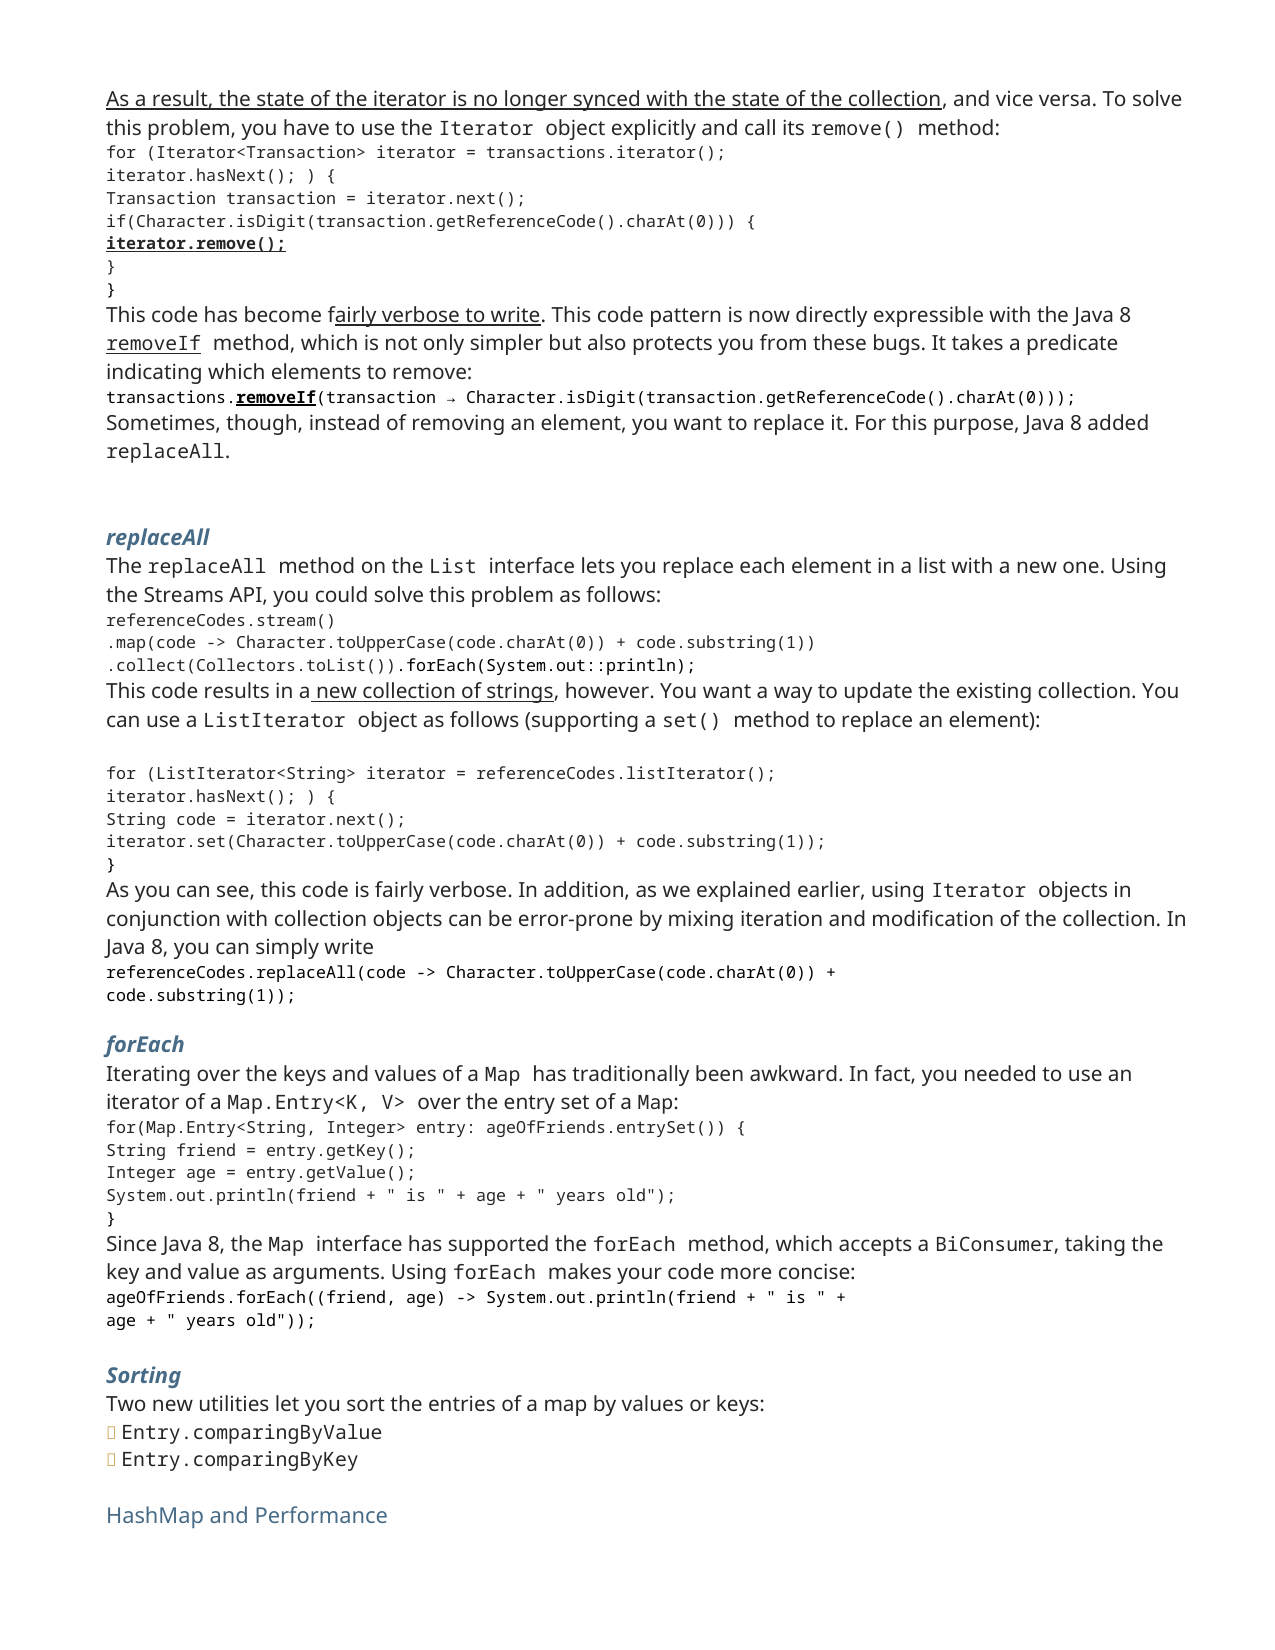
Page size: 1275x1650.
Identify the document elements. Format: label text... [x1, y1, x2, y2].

text if(Character.isDigit(transaction.getReferenceCode().charAt(0))) { [106, 209, 1190, 232]
text iterator.remove(); [106, 232, 1190, 254]
text iterator.hasNext(); ) { [106, 784, 1190, 807]
text Transaction transaction = iterator.next(); [106, 186, 1190, 209]
text replaceAll [106, 522, 1190, 552]
text String code = iterator.next(); [106, 807, 1190, 830]
text for (ListIterator<String> iterator = referenceCodes.listIterator(); [106, 762, 1190, 784]
text String friend = entry.getKey(); [106, 1138, 1190, 1161]
text } [106, 277, 1190, 300]
text } [106, 1206, 1190, 1229]
text Since Java 8, the Map interface has supported the forEach method, which accepts a BiConsumer, taking the key and value as arguments. Using forEach makes your code more concise: [106, 1229, 1190, 1286]
text As you can see, this code is fairly verbose. In addition, as we explained earlier, using Iterator objects in conjunction with collection objects can be error-prone by mixing iteration and modification of the collection. In Java 8, you can simply write [106, 875, 1190, 961]
text The replaceAll method on the List interface lets you replace each element in a list with a new one. Using the Streams API, you could solve this problem as follows: [106, 552, 1190, 608]
text This code has become fairly verbose to write. This code pattern is now directly expressible with the Java 8 removeIf method, which is not only simpler but also protects you from these bugs. It takes a predicate indicating which elements to remove: [106, 300, 1190, 385]
text iterator.set(Character.toUpperCase(code.charAt(0)) + code.substring(1)); [106, 830, 1190, 853]
text .collect(Collectors.toList()).forEach(System.out::println); [106, 654, 1190, 677]
text code.substring(1)); [106, 983, 1190, 1006]
text HashMap and Performance [106, 1500, 1190, 1530]
text for (Iterator<Transaction> iterator = transactions.iterator(); [106, 141, 1190, 164]
text Two new utilities let you sort the entries of a map by values or keys: [106, 1389, 1190, 1418]
text Integer age = entry.getValue(); [106, 1161, 1190, 1184]
text transactions.removeIf(transaction → Character.isDigit(transaction.getReferenceCode().charAt(0))); [106, 385, 1190, 408]
text Sorting [106, 1360, 1190, 1389]
text referenceCodes.replaceAll(code -> Character.toUpperCase(code.charAt(0)) + [106, 961, 1190, 983]
text As a result, the state of the iterator is no longer synced with the state of the collection, and vice versa. To solve this problem, you have to use the Iterator object explicitly and call its remove() method: [106, 84, 1190, 141]
text } [106, 254, 1190, 277]
text iterator.hasNext(); ) { [106, 164, 1190, 186]
text } [106, 853, 1190, 875]
text ageOfFriends.forEach((friend, age) -> System.out.println(friend + " is " + [106, 1286, 1190, 1309]
text for(Map.Entry<String, Integer> entry: ageOfFriends.entrySet()) { [106, 1116, 1190, 1138]
text  Entry.comparingByValue [106, 1418, 1190, 1445]
text  Entry.comparingByKey [106, 1445, 1190, 1472]
text Sometimes, though, instead of removing an element, you want to replace it. For this purpose, Java 8 added replaceAll. [106, 408, 1190, 465]
text .map(code -> Character.toUpperCase(code.charAt(0)) + code.substring(1)) [106, 631, 1190, 654]
text referenceCodes.stream() [106, 608, 1190, 631]
text Iterating over the keys and values of a Map has traditionally been awkward. In fact, you needed to use an iterator of a Map.Entry<K, V> over the entry set of a Map: [106, 1059, 1190, 1116]
text age + " years old")); [106, 1309, 1190, 1331]
text This code results in a new collection of strings, however. You want a way to update the existing collection. You can use a ListIterator object as follows (supporting a set() method to replace an element): [106, 677, 1190, 733]
text System.out.println(friend + " is " + age + " years old"); [106, 1184, 1190, 1206]
text forEach [106, 1029, 1190, 1059]
